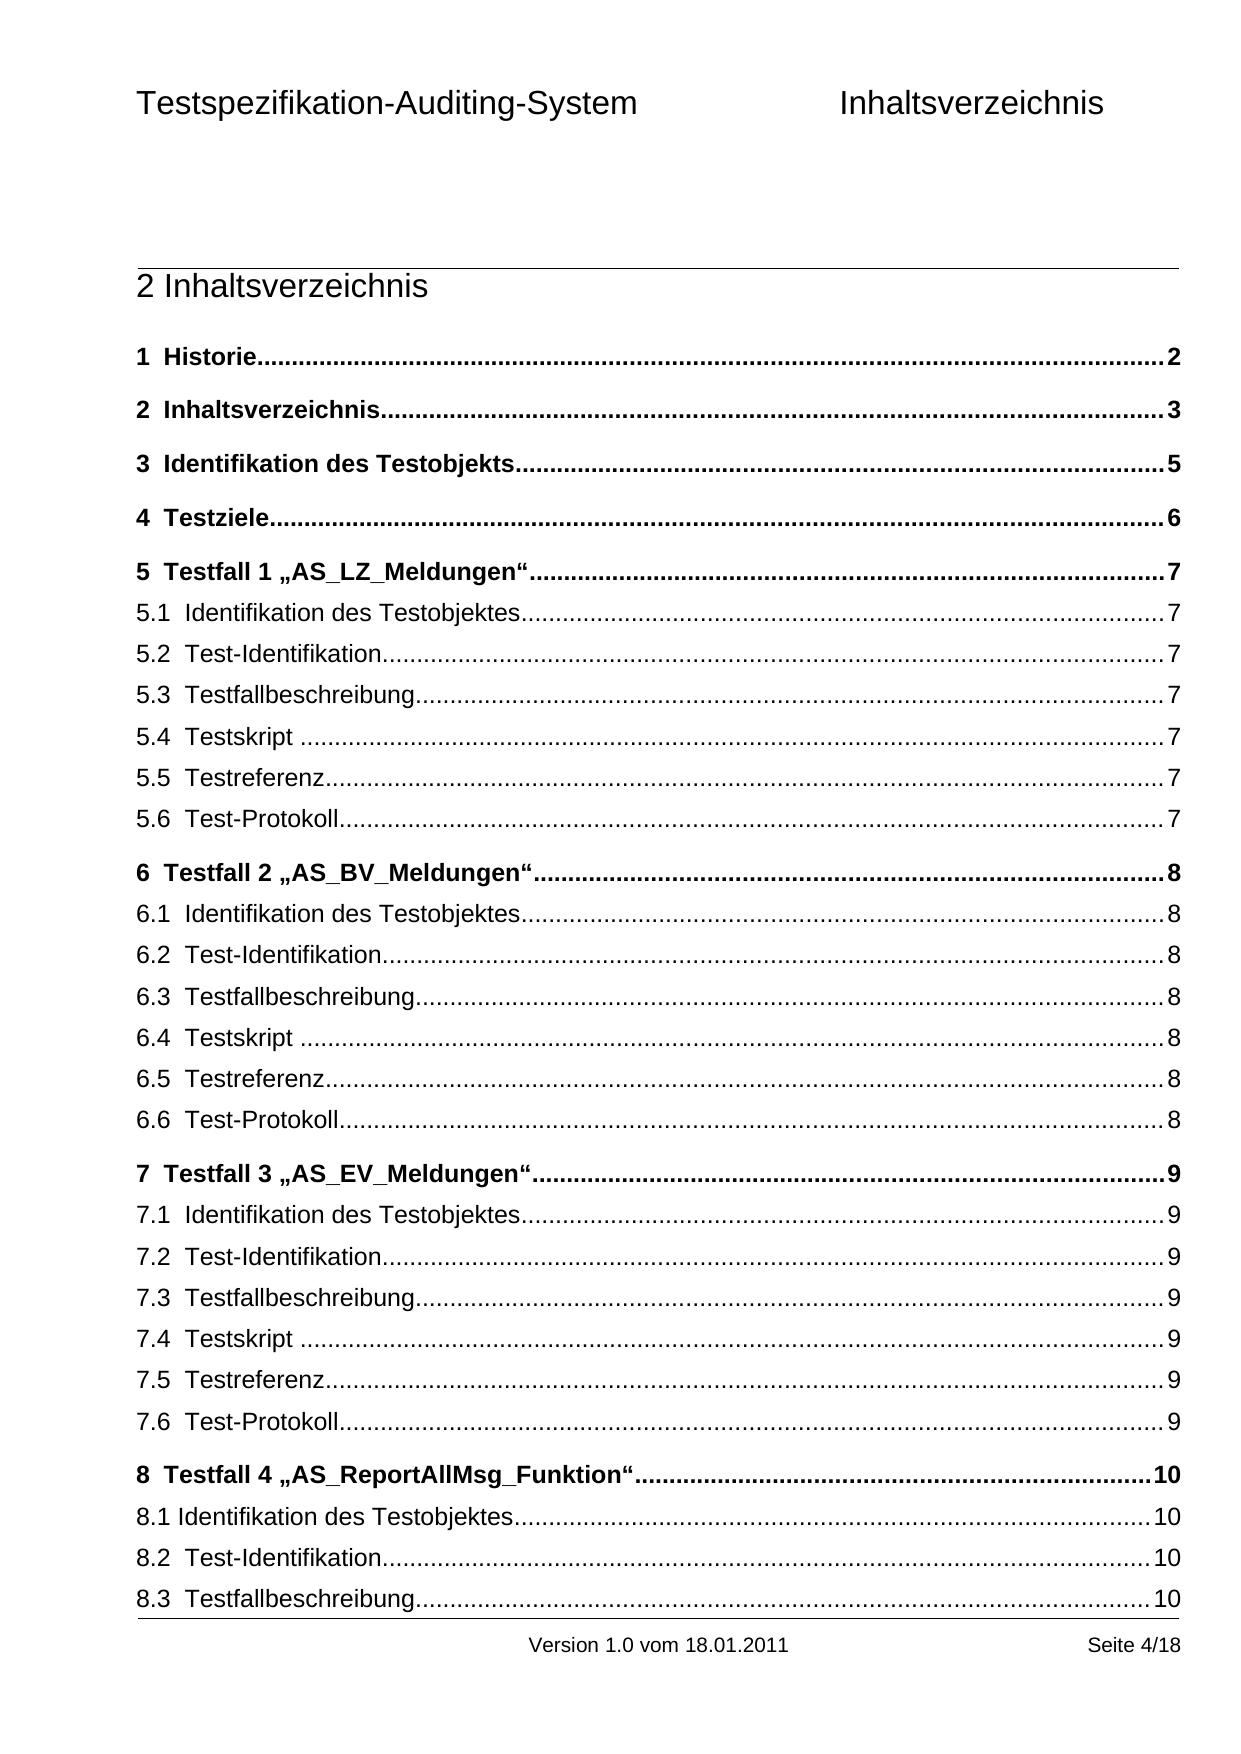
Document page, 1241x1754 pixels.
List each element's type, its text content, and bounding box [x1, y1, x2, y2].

text 8.3 Testfallbeschreibung 10 [136, 1584, 1181, 1612]
text 5.4 Testskript 7 [136, 722, 1181, 751]
text 5.5 Testreferenz 7 [136, 763, 1181, 792]
text 5 Testfall 1 „AS_LZ_Meldungen“ 7 [136, 557, 1181, 586]
text 6.4 Testskript 8 [136, 1023, 1181, 1052]
text 7.5 Testreferenz 9 [136, 1366, 1181, 1394]
text 5.2 Test-Identifikation 7 [136, 639, 1181, 668]
text 5.1 Identifikation des Testobjektes 7 [136, 598, 1181, 627]
text 6.1 Identifikation des Testobjektes 8 [136, 899, 1181, 928]
text 6.3 Testfallbeschreibung 8 [136, 982, 1181, 1011]
text 1 Historie 2 [136, 342, 1181, 371]
text 8.2 Test-Identifikation 10 [136, 1543, 1181, 1572]
text 6.6 Test-Protokoll 8 [136, 1106, 1181, 1134]
text 6 Testfall 2 „AS_BV_Meldungen“ 8 [136, 858, 1181, 887]
text 5.6 Test-Protokoll 7 [136, 804, 1181, 833]
text 8 Testfall 4 „AS_ReportAllMsg_Funktion“ 10 [136, 1461, 1181, 1489]
text 2 Inhaltsverzeichnis 3 [136, 396, 1181, 424]
text 6.5 Testreferenz 8 [136, 1064, 1181, 1093]
subtitle Inhaltsverzeichnis [136, 289, 1181, 304]
text 5.3 Testfallbeschreibung 7 [136, 681, 1181, 709]
text 4 Testziele 6 [136, 503, 1181, 532]
text 7.6 Test-Protokoll 9 [136, 1407, 1181, 1436]
text 6.2 Test-Identifikation 8 [136, 941, 1181, 969]
text 3 Identifikation des Testobjekts 5 [136, 449, 1181, 478]
text 7.1 Identifikation des Testobjektes 9 [136, 1201, 1181, 1229]
text 7.3 Testfallbeschreibung 9 [136, 1283, 1181, 1312]
text 8.1 Identifikation des Testobjektes 10 [136, 1502, 1181, 1531]
text 7.4 Testskript 9 [136, 1324, 1181, 1353]
text 7 Testfall 3 „AS_EV_Meldungen“ 9 [136, 1159, 1181, 1188]
text 7.2 Test-Identifikation 9 [136, 1242, 1181, 1271]
